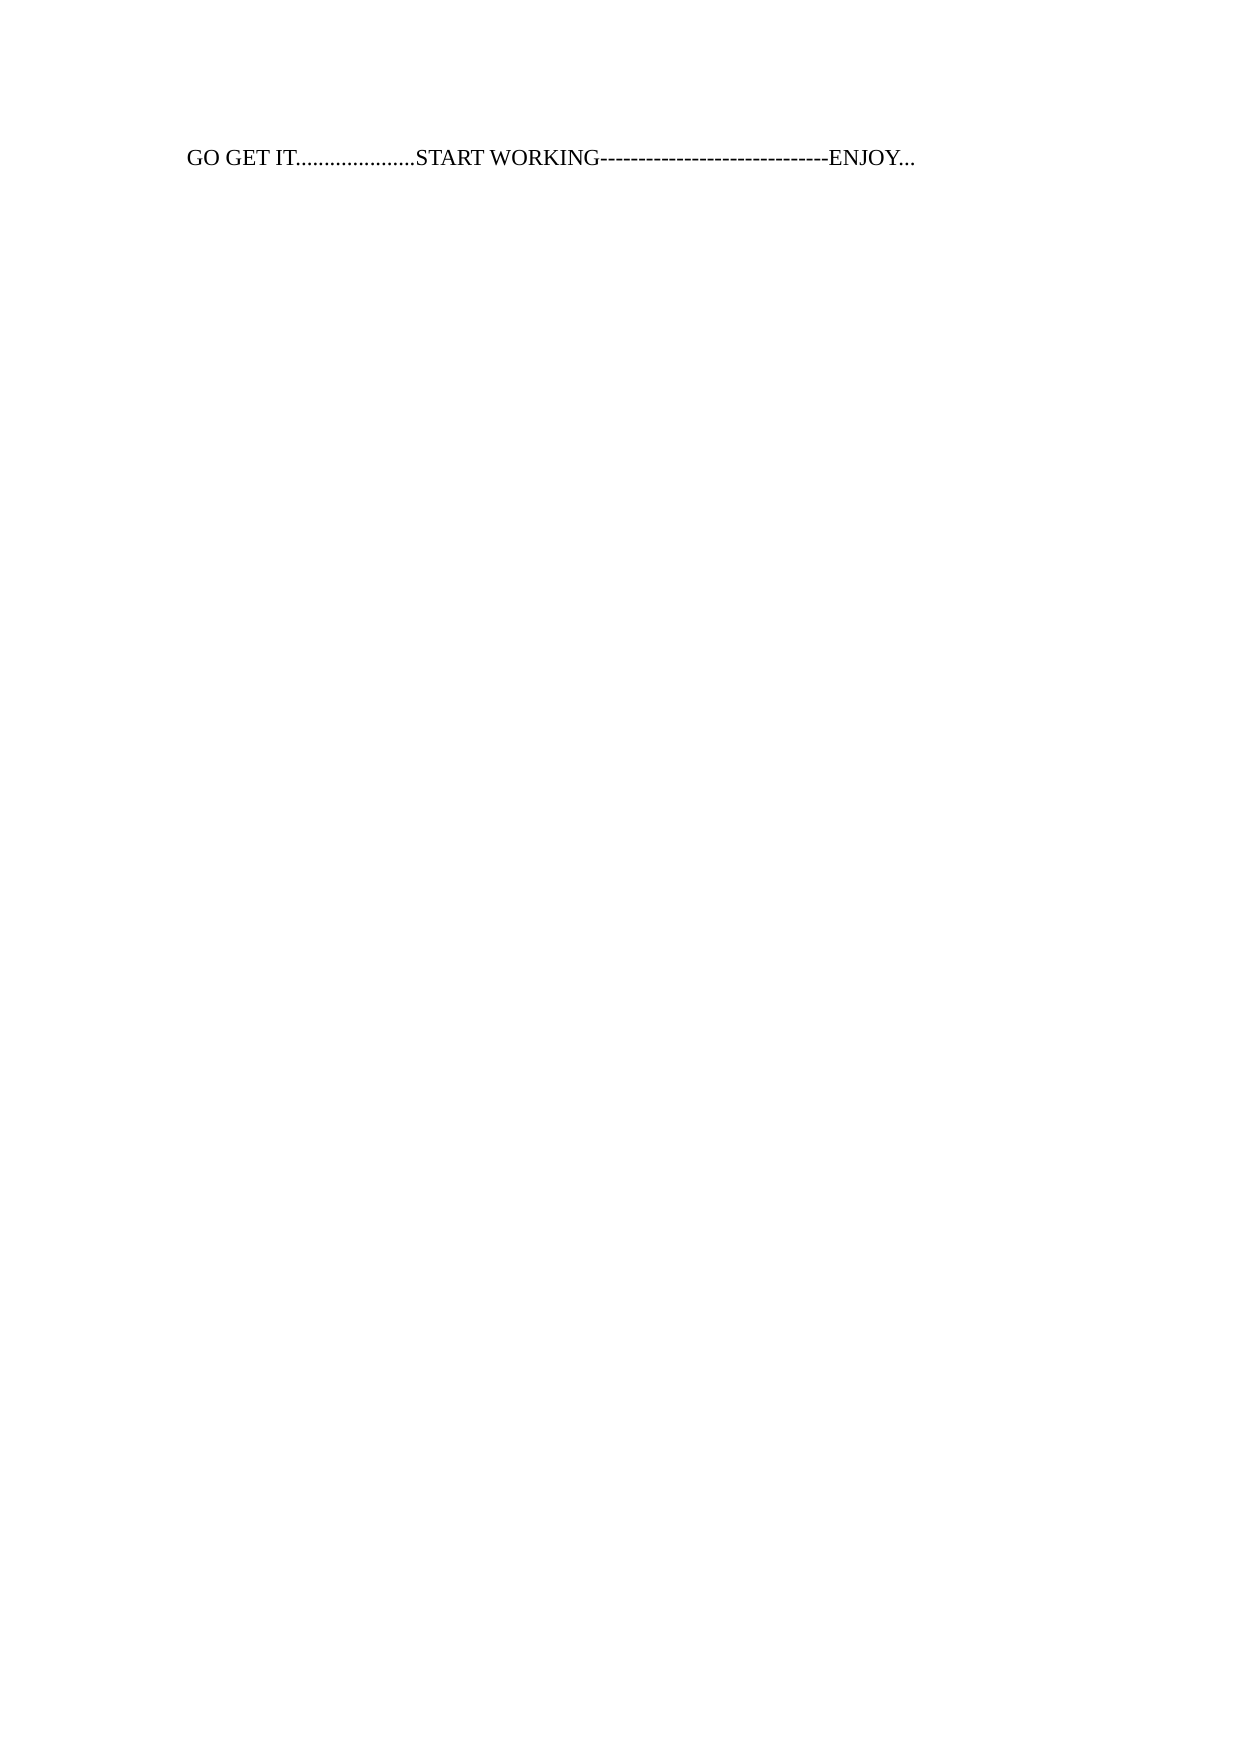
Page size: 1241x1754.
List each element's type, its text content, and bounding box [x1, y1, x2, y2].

text GO GET IT.....................START WORKING------------------------------ENJOY... [118, 144, 1122, 171]
